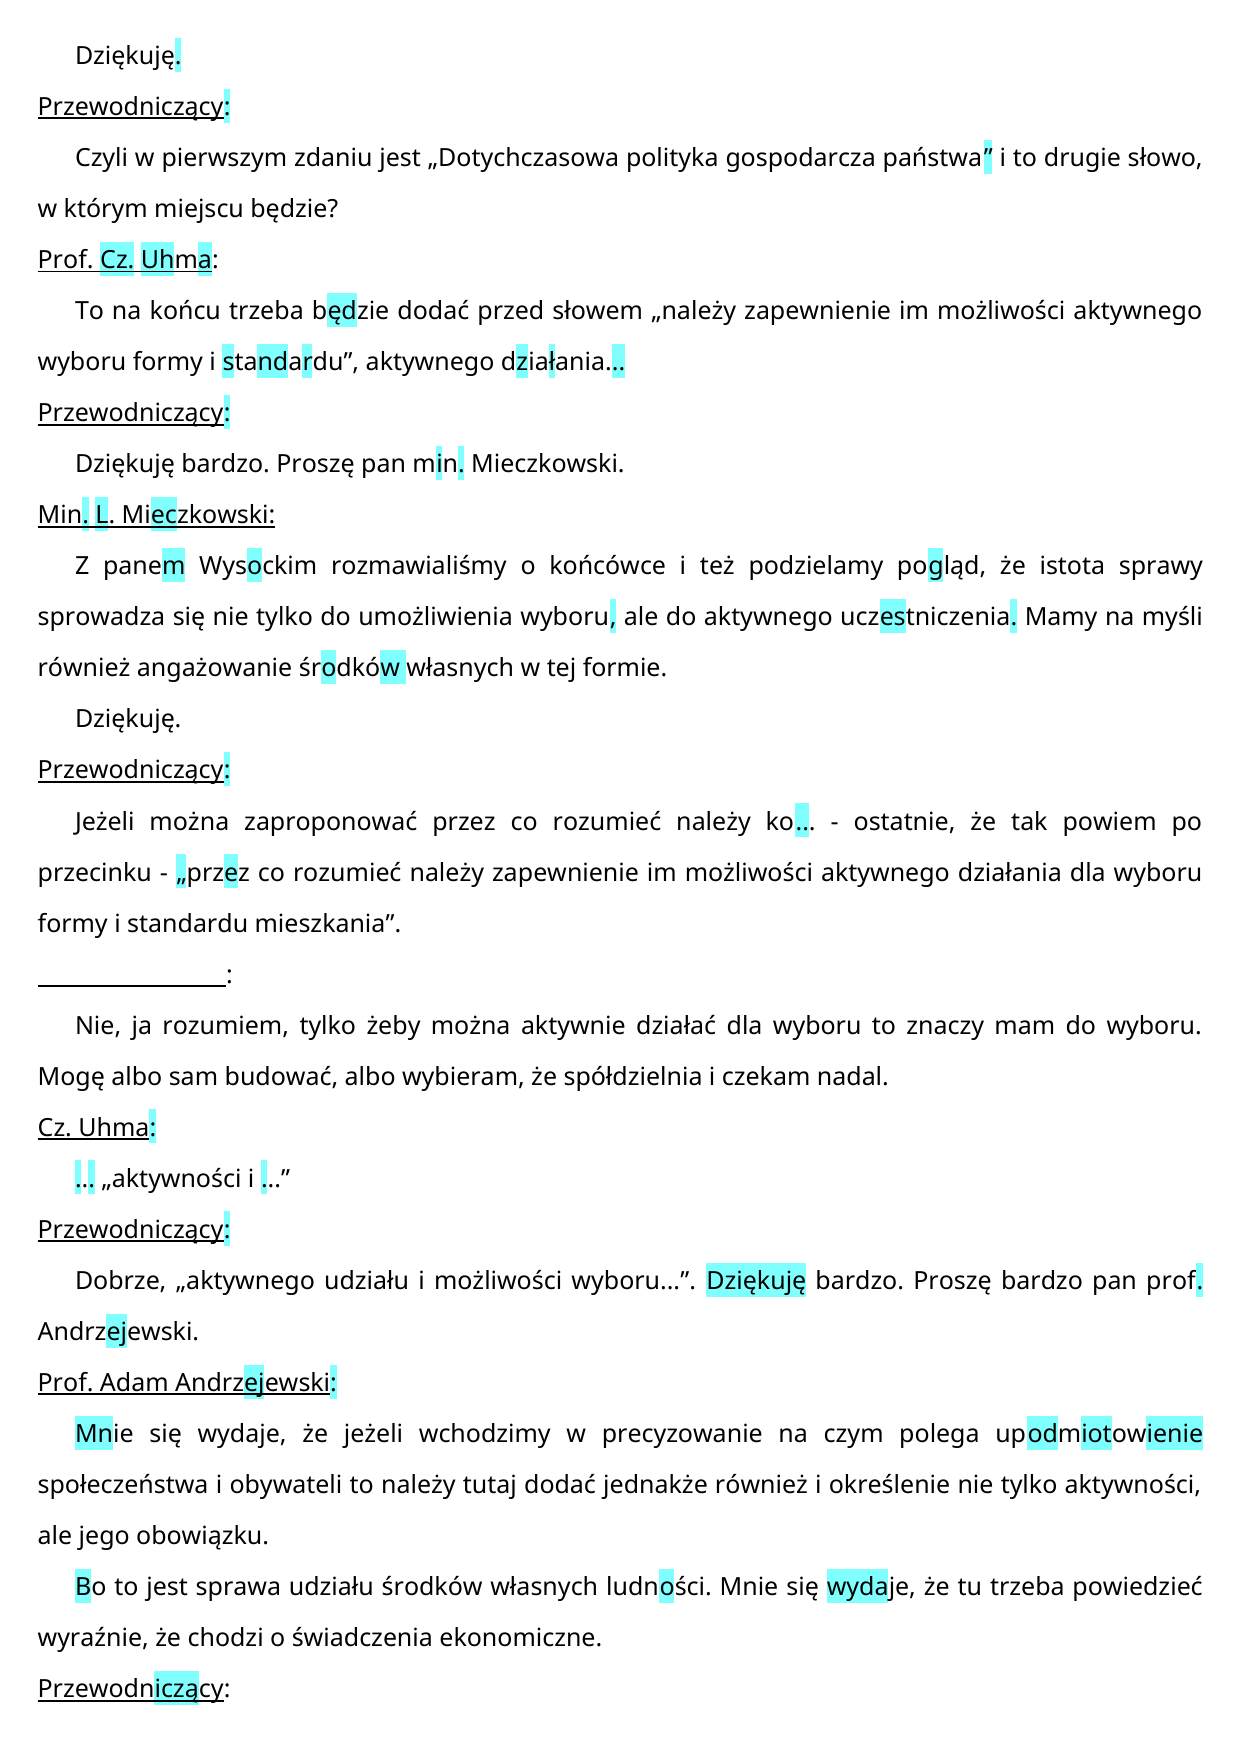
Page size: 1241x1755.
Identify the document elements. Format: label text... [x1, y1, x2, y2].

text Przewodniczący: [37, 1671, 1203, 1705]
text Dobrze, „aktywnego udziału i możliwości wyboru...”. Dziękuję bardzo. Proszę bardzo pan prof. Andrzejewski. [37, 1262, 1203, 1348]
text Przewodniczący: [37, 752, 1203, 786]
text Z panem Wysockim rozmawialiśmy o końcówce i też podzielamy pogląd, że istota sprawy sprowadza się nie tylko do umożliwienia wyboru, ale do aktywnego uczestniczenia. Mamy na myśli również angażowanie środków własnych w tej formie. [37, 548, 1203, 684]
text ... „aktywności i ...” [37, 1160, 1203, 1194]
text Przewodniczący: [37, 395, 1203, 429]
text Dziękuję bardzo. Proszę pan min. Mieczkowski. [37, 446, 1203, 480]
text Nie, ja rozumiem, tylko żeby można aktywnie działać dla wyboru to znaczy mam do wyboru. Mogę albo sam budować, albo wybieram, że spółdzielnia i czekam nadal. [37, 1007, 1203, 1092]
text Min. L. Mieczkowski: [37, 497, 1203, 531]
text : [37, 956, 1203, 990]
text Prof. Cz. Uhma: [37, 242, 1203, 276]
text To na końcu trzeba będzie dodać przed słowem „należy zapewnienie im możliwości aktywnego wyboru formy i standardu”, aktywnego działania... [37, 293, 1203, 378]
text Przewodniczący: [37, 1211, 1203, 1246]
text Jeżeli można zaproponować przez co rozumieć należy ko... - ostatnie, że tak powiem po przecinku - „przez co rozumieć należy zapewnienie im możliwości aktywnego działania dla wyboru formy i standardu mieszkania”. [37, 803, 1203, 939]
text Cz. Uhma: [37, 1109, 1203, 1143]
text Dziękuję. [37, 37, 1203, 72]
text Mnie się wydaje, że jeżeli wchodzimy w precyzowanie na czym polega upodmiotowienie społeczeństwa i obywateli to należy tutaj dodać jednakże również i określenie nie tylko aktywności, ale jego obowiązku. [37, 1416, 1203, 1552]
text Bo to jest sprawa udziału środków własnych ludności. Mnie się wydaje, że tu trzeba powiedzieć wyraźnie, że chodzi o świadczenia ekonomiczne. [37, 1569, 1203, 1654]
text Czyli w pierwszym zdaniu jest „Dotychczasowa polityka gospodarcza państwa” i to drugie słowo, w którym miejscu będzie? [37, 139, 1203, 225]
text Prof. Adam Andrzejewski: [37, 1364, 1203, 1399]
text Przewodniczący: [37, 88, 1203, 123]
text Dziękuję. [37, 701, 1203, 735]
